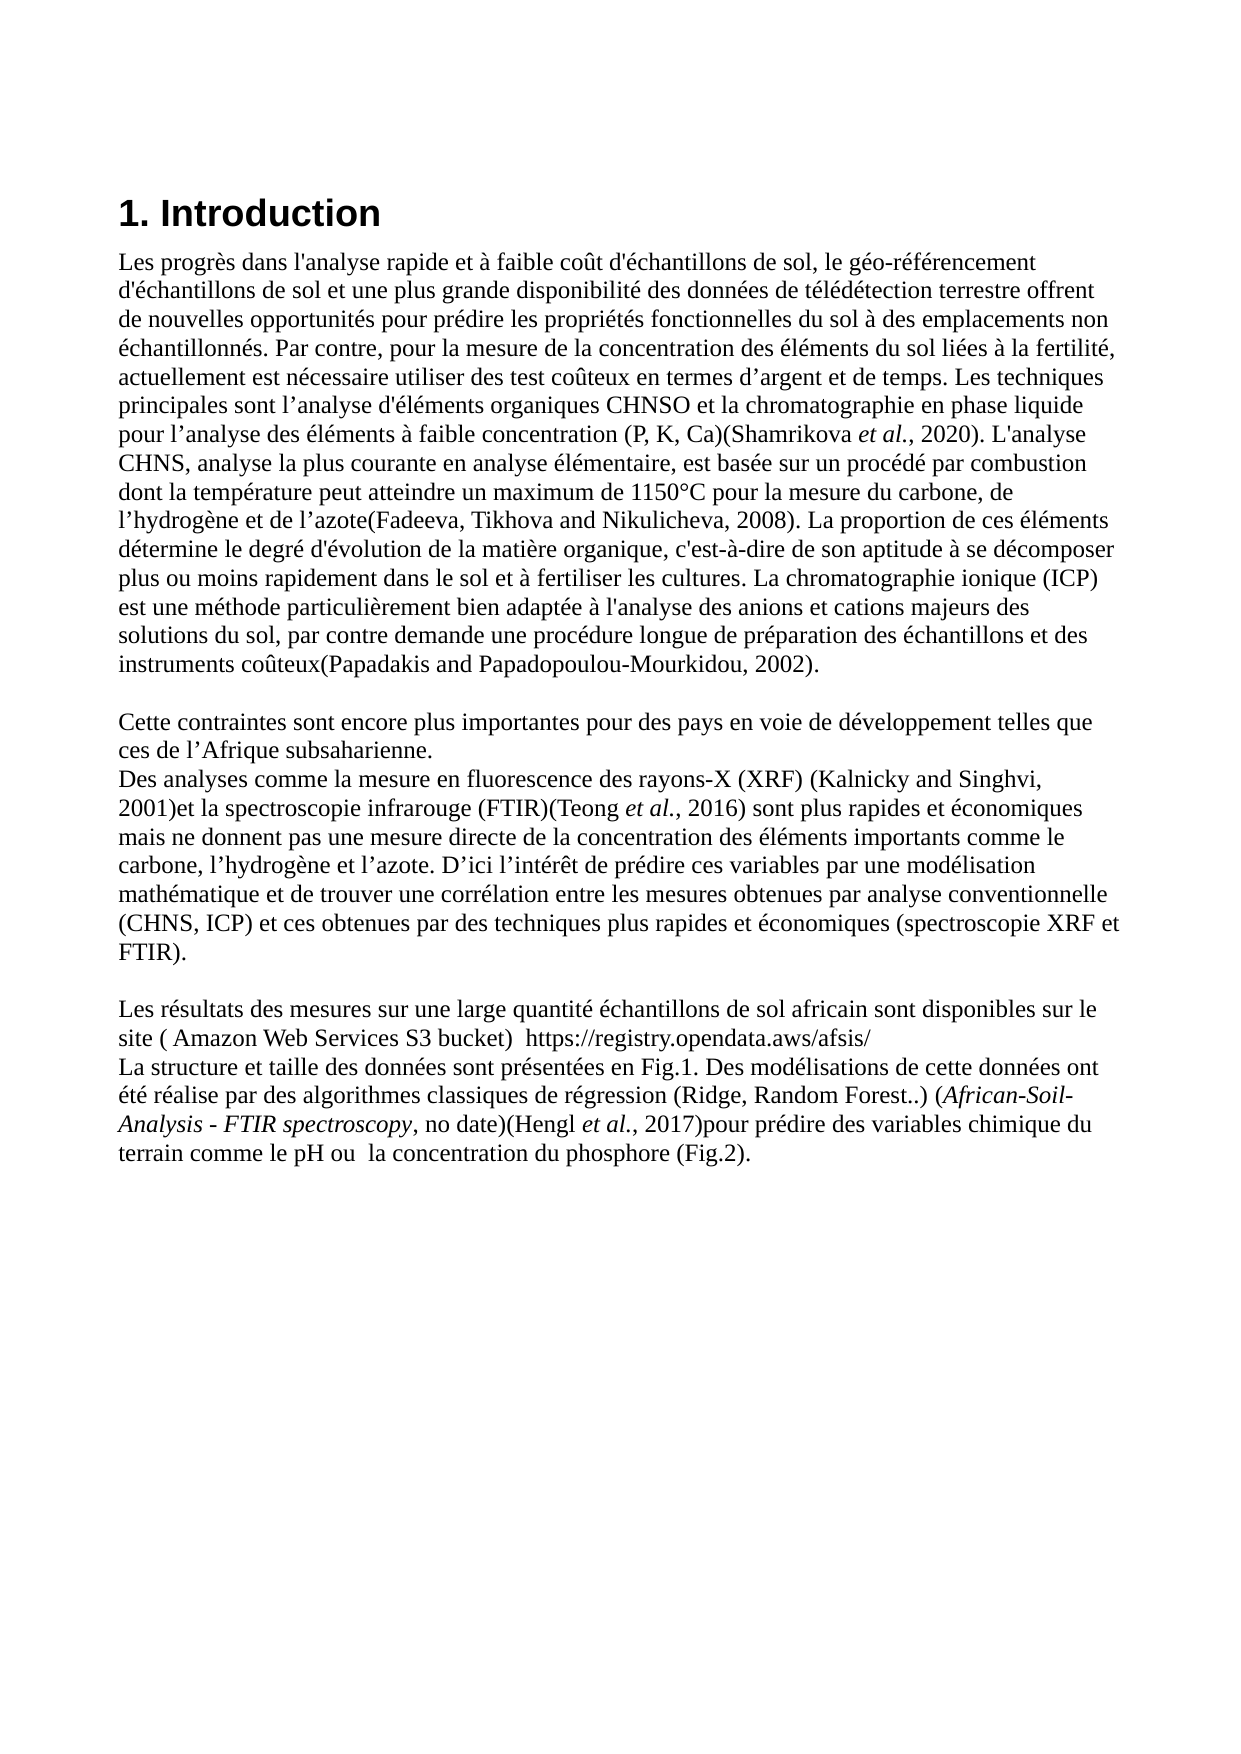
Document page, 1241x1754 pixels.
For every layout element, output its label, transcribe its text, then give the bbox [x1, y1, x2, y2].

text La structure et taille des données sont présentées en Fig.1. Des modélisations de cette données ont été réalise par des algorithmes classiques de régression (Ridge, Random Forest..) (African-Soil-Analysis - FTIR spectroscopy, no date)⁠(Hengl et al., 2017)⁠pour prédire des variables chimique du terrain comme le pH ou la concentration du phosphore (Fig.2). [118, 1052, 1122, 1167]
subtitle 1. Introduction [118, 191, 1122, 234]
text Les progrès dans l'analyse rapide et à faible coût d'échantillons de sol, le géo-référencement d'échantillons de sol et une plus grande disponibilité des données de télédétection terrestre offrent de nouvelles opportunités pour prédire les propriétés fonctionnelles du sol à des emplacements non échantillonnés. Par contre, pour la mesure de la concentration des éléments du sol liées à la fertilité, actuellement est nécessaire utiliser des test coûteux en termes d’argent et de temps. Les techniques principales sont l’analyse d'éléments organiques CHNSO et la chromatographie en phase liquide pour l’analyse des éléments à faible concentration (P, K, Ca)(Shamrikova et al., 2020)⁠. L'analyse CHNS, analyse la plus courante en analyse élémentaire, est basée sur un procédé par combustion dont la température peut atteindre un maximum de 1150°C pour la mesure du carbone, de l’hydrogène et de l’azote(Fadeeva, Tikhova and Nikulicheva, 2008)⁠. La proportion de ces éléments détermine le degré d'évolution de la matière organique, c'est-à-dire de son aptitude à se décomposer plus ou moins rapidement dans le sol et à fertiliser les cultures. La chromatographie ionique (ICP) est une méthode particulièrement bien adaptée à l'analyse des anions et cations majeurs des solutions du sol, par contre demande une procédure longue de préparation des échantillons et des instruments coûteux(Papadakis and Papadopoulou-Mourkidou, 2002)⁠. [118, 247, 1122, 678]
text Les résultats des mesures sur une large quantité échantillons de sol africain sont disponibles sur le site ( Amazon Web Services S3 bucket) https://registry.opendata.aws/afsis/ [118, 994, 1122, 1052]
text Des analyses comme la mesure en fluorescence des rayons-X (XRF) (Kalnicky and Singhvi, 2001)⁠et la spectroscopie infrarouge (FTIR)(Teong et al., 2016)⁠ sont plus rapides et économiques mais ne donnent pas une mesure directe de la concentration des éléments importants comme le carbone, l’hydrogène et l’azote. D’ici l’intérêt de prédire ces variables par une modélisation mathématique et de trouver une corrélation entre les mesures obtenues par analyse conventionnelle (CHNS, ICP) et ces obtenues par des techniques plus rapides et économiques (spectroscopie XRF et FTIR). [118, 764, 1122, 966]
text Cette contraintes sont encore plus importantes pour des pays en voie de développement telles que ces de l’Afrique subsaharienne. [118, 707, 1122, 764]
